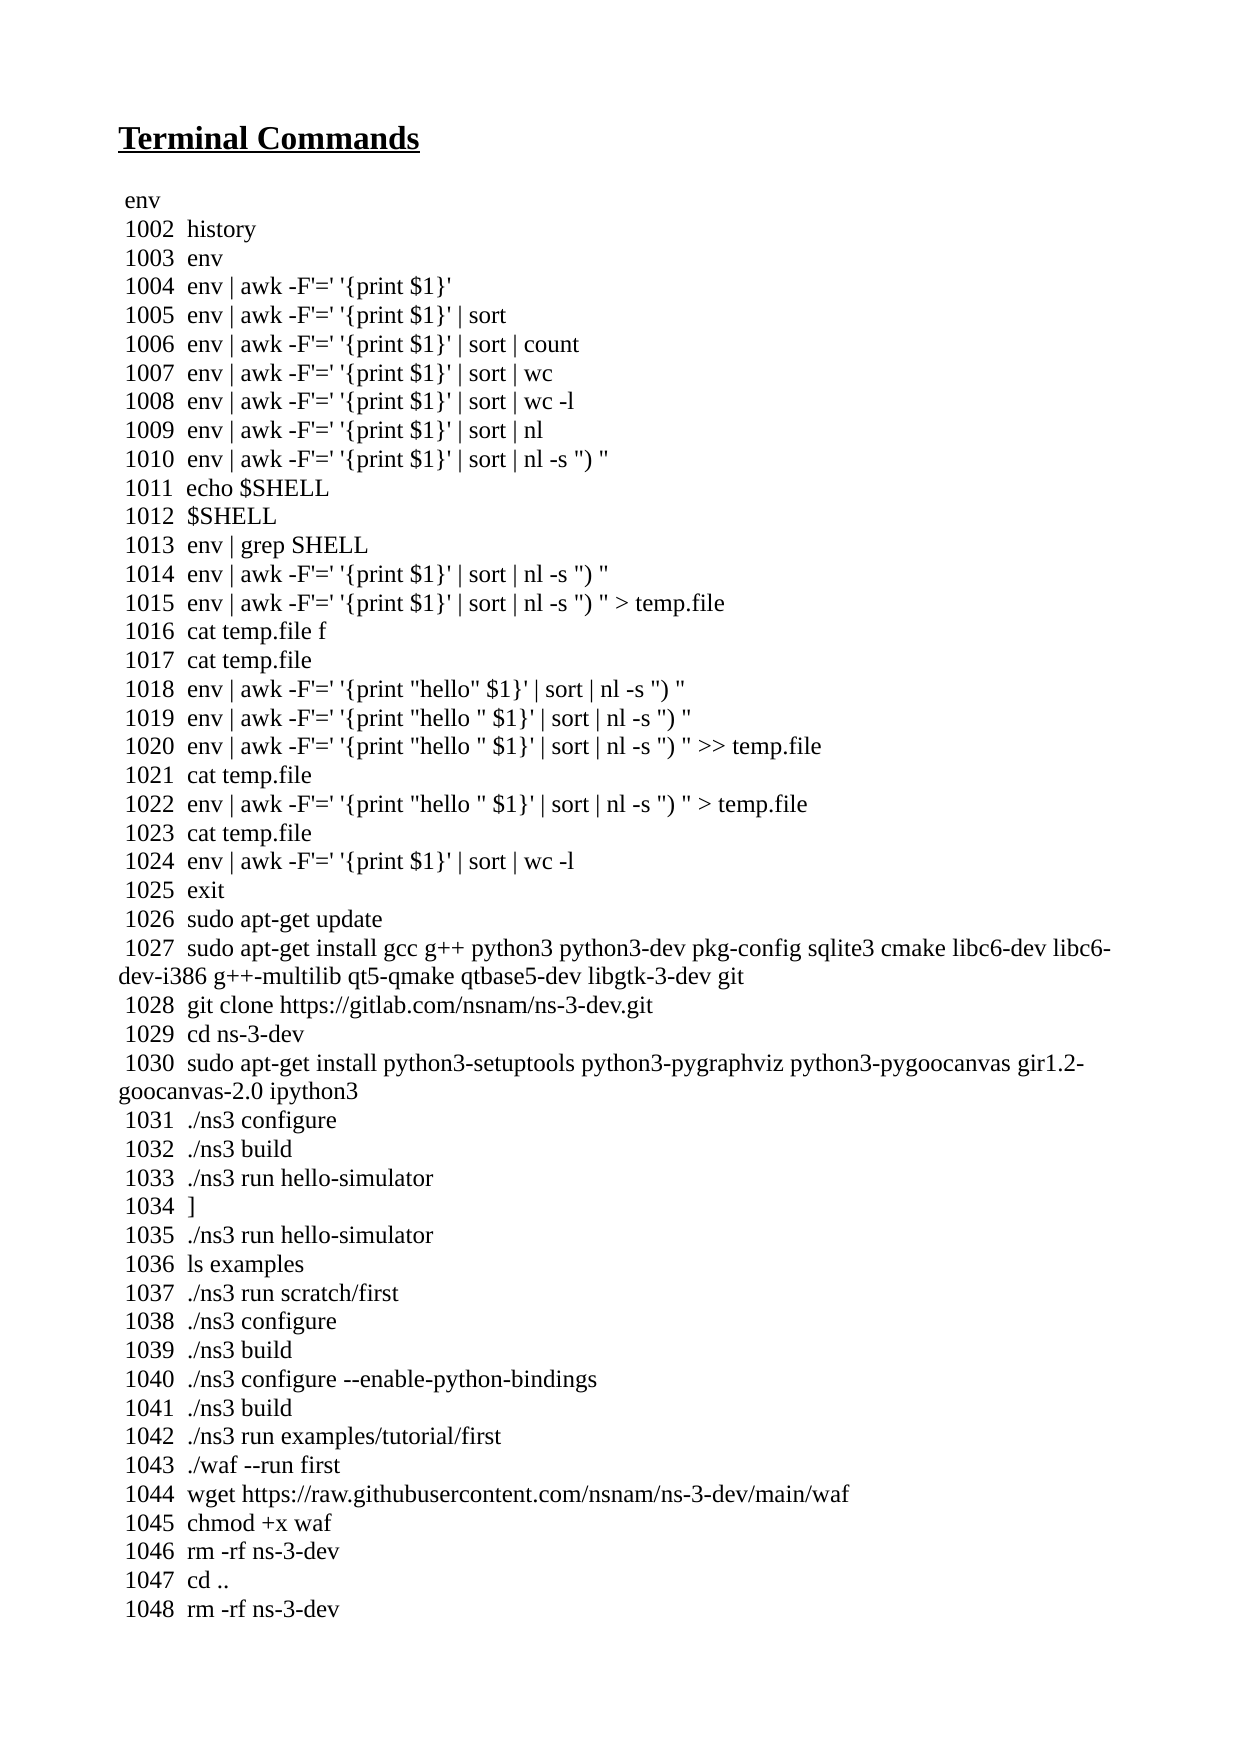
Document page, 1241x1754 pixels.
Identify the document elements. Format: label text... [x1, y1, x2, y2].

text 1030 sudo apt-get install python3-setuptools python3-pygraphviz python3-pygoocanvas gir1.2-goocanvas-2.0 ipython3 [118, 1048, 1122, 1105]
text 1036 ls examples [118, 1249, 1122, 1278]
text 1021 cat temp.file [118, 760, 1122, 789]
text 1011 echo $SHELL [118, 473, 1122, 501]
text 1004 env | awk -F'=' '{print $1}' [118, 271, 1122, 300]
text 1037 ./ns3 run scratch/first [118, 1278, 1122, 1306]
text 1019 env | awk -F'=' '{print "hello " $1}' | sort | nl -s ") " [118, 703, 1122, 731]
text 1031 ./ns3 configure [118, 1105, 1122, 1134]
text 1027 sudo apt-get install gcc g++ python3 python3-dev pkg-config sqlite3 cmake libc6-dev libc6-dev-i386 g++-multilib qt5-qmake qtbase5-dev libgtk-3-dev git [118, 933, 1122, 990]
text 1023 cat temp.file [118, 818, 1122, 846]
text 1024 env | awk -F'=' '{print $1}' | sort | wc -l [118, 846, 1122, 875]
text 1039 ./ns3 build [118, 1335, 1122, 1364]
text 1015 env | awk -F'=' '{print $1}' | sort | nl -s ") " > temp.file [118, 588, 1122, 616]
text 1009 env | awk -F'=' '{print $1}' | sort | nl [118, 415, 1122, 444]
text 1003 env [118, 243, 1122, 271]
text 1012 $SHELL [118, 501, 1122, 530]
text 1005 env | awk -F'=' '{print $1}' | sort [118, 300, 1122, 329]
text 1022 env | awk -F'=' '{print "hello " $1}' | sort | nl -s ") " > temp.file [118, 789, 1122, 818]
text 1045 chmod +x waf [118, 1508, 1122, 1536]
text 1026 sudo apt-get update [118, 904, 1122, 933]
text 1020 env | awk -F'=' '{print "hello " $1}' | sort | nl -s ") " >> temp.file [118, 731, 1122, 760]
text 1048 rm -rf ns-3-dev [118, 1594, 1122, 1623]
text 1013 env | grep SHELL [118, 530, 1122, 559]
text 1044 wget https://raw.githubusercontent.com/nsnam/ns-3-dev/main/waf [118, 1479, 1122, 1508]
text Terminal Commands [118, 118, 1122, 156]
text 1007 env | awk -F'=' '{print $1}' | sort | wc [118, 358, 1122, 386]
text 1017 cat temp.file [118, 645, 1122, 674]
text 1008 env | awk -F'=' '{print $1}' | sort | wc -l [118, 386, 1122, 415]
text 1047 cd .. [118, 1565, 1122, 1594]
text 1043 ./waf --run first [118, 1450, 1122, 1479]
text 1040 ./ns3 configure --enable-python-bindings [118, 1364, 1122, 1393]
text 1032 ./ns3 build [118, 1134, 1122, 1163]
text 1028 git clone https://gitlab.com/nsnam/ns-3-dev.git [118, 990, 1122, 1019]
text 1033 ./ns3 run hello-simulator [118, 1163, 1122, 1191]
text 1002 history [118, 214, 1122, 243]
text 1042 ./ns3 run examples/tutorial/first [118, 1421, 1122, 1450]
text 1038 ./ns3 configure [118, 1306, 1122, 1335]
text 1014 env | awk -F'=' '{print $1}' | sort | nl -s ") " [118, 559, 1122, 588]
text 1025 exit [118, 875, 1122, 904]
text 1034 ] [118, 1191, 1122, 1220]
text 1046 rm -rf ns-3-dev [118, 1536, 1122, 1565]
text 1041 ./ns3 build [118, 1393, 1122, 1421]
text 1006 env | awk -F'=' '{print $1}' | sort | count [118, 329, 1122, 358]
text 1010 env | awk -F'=' '{print $1}' | sort | nl -s ") " [118, 444, 1122, 473]
text 1029 cd ns-3-dev [118, 1019, 1122, 1048]
text 1035 ./ns3 run hello-simulator [118, 1220, 1122, 1249]
text env [118, 185, 1122, 214]
text 1016 cat temp.file f [118, 616, 1122, 645]
text 1018 env | awk -F'=' '{print "hello" $1}' | sort | nl -s ") " [118, 674, 1122, 703]
